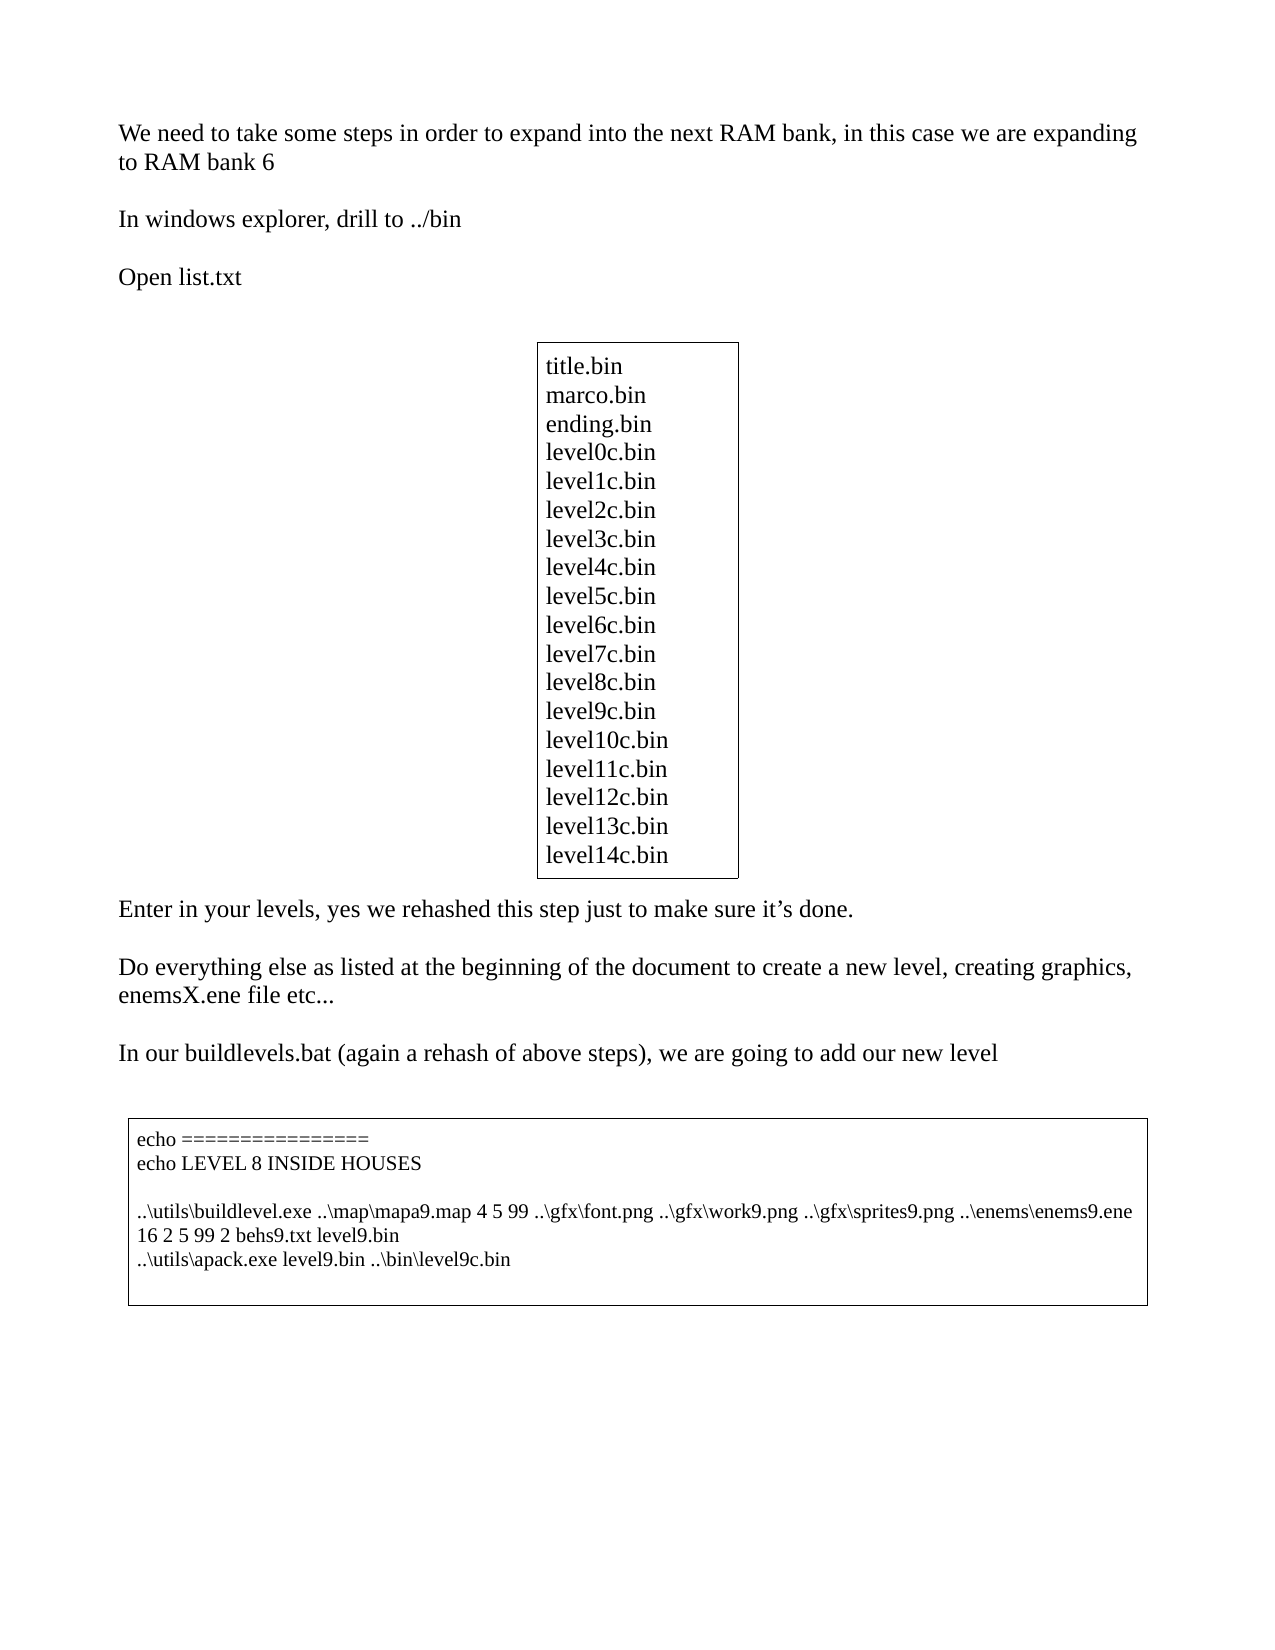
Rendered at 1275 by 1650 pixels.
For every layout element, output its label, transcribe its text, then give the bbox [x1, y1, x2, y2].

text echo ================ [137, 1127, 1138, 1151]
text level13c.bin [546, 811, 729, 840]
text We need to take some steps in order to expand into the next RAM bank, in this case we are expanding to RAM bank 6 [118, 118, 1157, 176]
text level2c.bin [546, 495, 729, 524]
text level5c.bin [546, 581, 729, 610]
text ending.bin [546, 409, 729, 437]
text level0c.bin [546, 437, 729, 466]
text level14c.bin [546, 840, 729, 869]
text title.bin [546, 351, 729, 380]
text ..\utils\buildlevel.exe ..\map\mapa9.map 4 5 99 ..\gfx\font.png ..\gfx\work9.png ..\gfx\sprites9.png ..\enems\enems9.ene 16 2 5 99 2 behs9.txt level9.bin [137, 1199, 1138, 1247]
text level11c.bin [546, 754, 729, 782]
text level7c.bin [546, 639, 729, 667]
text ..\utils\apack.exe level9.bin ..\bin\level9c.bin [137, 1247, 1138, 1271]
text echo LEVEL 8 INSIDE HOUSES [137, 1151, 1138, 1175]
text level12c.bin [546, 782, 729, 811]
text Open list.txt [118, 262, 1157, 291]
text marco.bin [546, 380, 729, 409]
text level8c.bin [546, 667, 729, 696]
text level9c.bin [546, 696, 729, 725]
text level3c.bin [546, 524, 729, 552]
text In windows explorer, drill to ../bin [118, 204, 1157, 233]
text In our buildlevels.bat (again a rehash of above steps), we are going to add our new level [118, 1038, 1157, 1067]
text level1c.bin [546, 466, 729, 495]
text level6c.bin [546, 610, 729, 639]
text level4c.bin [546, 552, 729, 581]
text Enter in your levels, yes we rehashed this step just to make sure it’s done. [118, 894, 1157, 923]
text Do everything else as listed at the beginning of the document to create a new level, creating graphics, enemsX.ene file etc... [118, 952, 1157, 1009]
text level10c.bin [546, 725, 729, 754]
